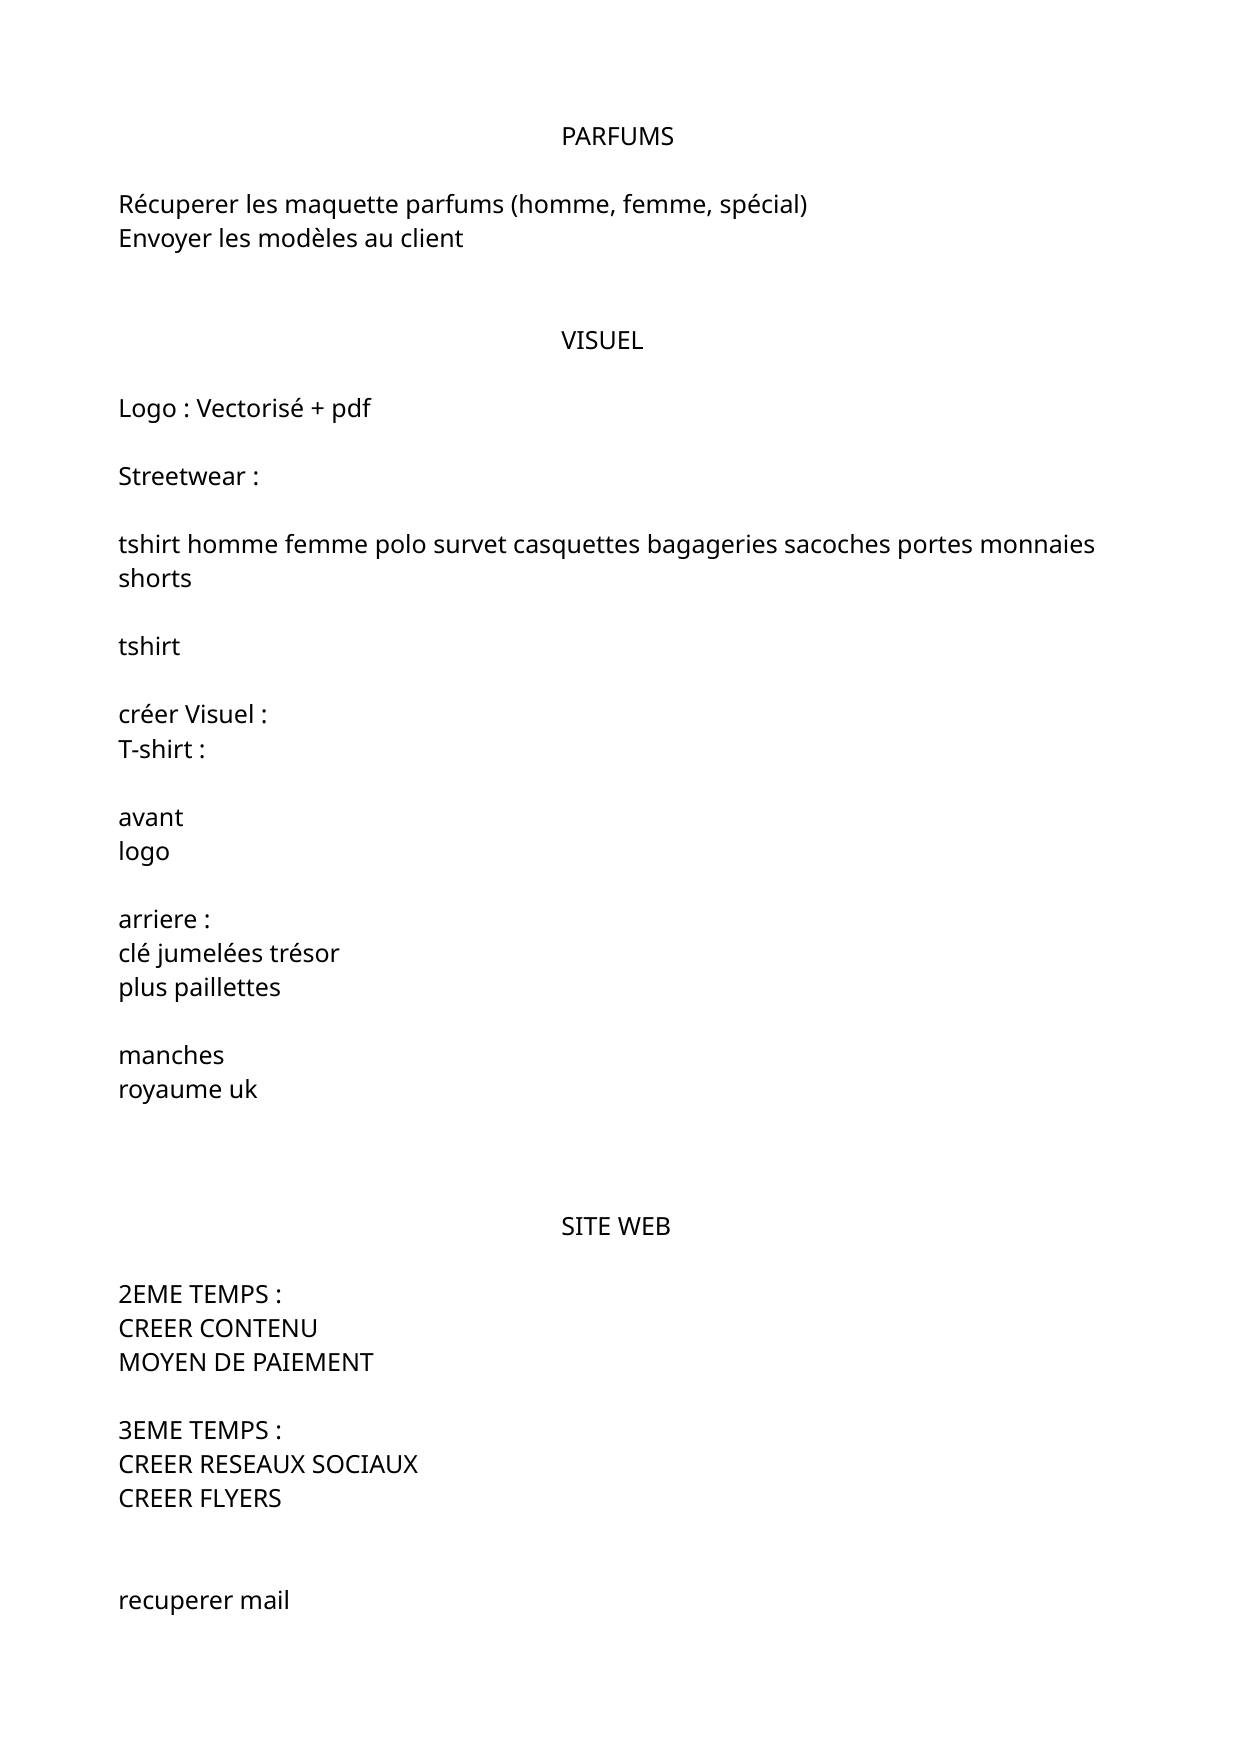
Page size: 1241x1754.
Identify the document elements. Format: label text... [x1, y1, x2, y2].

text CREER RESEAUX SOCIAUX [118, 1447, 1122, 1481]
text plus paillettes [118, 970, 1122, 1004]
text VISUEL [118, 322, 1122, 357]
text Récuperer les maquette parfums (homme, femme, spécial) [118, 186, 1122, 220]
text clé jumelées trésor [118, 936, 1122, 970]
text tshirt [118, 629, 1122, 663]
text PARFUMS [118, 118, 1122, 152]
text royaume uk [118, 1072, 1122, 1106]
text recuperer mail [118, 1583, 1122, 1617]
text avant [118, 799, 1122, 833]
text SITE WEB [118, 1208, 1122, 1242]
text Streetwear : [118, 459, 1122, 493]
text arriere : [118, 902, 1122, 936]
text manches [118, 1038, 1122, 1072]
text créer Visuel : [118, 697, 1122, 731]
text CREER CONTENU [118, 1310, 1122, 1344]
text CREER FLYERS [118, 1481, 1122, 1515]
text 2EME TEMPS : [118, 1276, 1122, 1310]
text T-shirt : [118, 731, 1122, 765]
text logo [118, 833, 1122, 867]
text MOYEN DE PAIEMENT [118, 1344, 1122, 1378]
text 3EME TEMPS : [118, 1412, 1122, 1447]
text Envoyer les modèles au client [118, 220, 1122, 254]
text Logo : Vectorisé + pdf [118, 391, 1122, 425]
text tshirt homme femme polo survet casquettes bagageries sacoches portes monnaies shorts [118, 527, 1122, 595]
